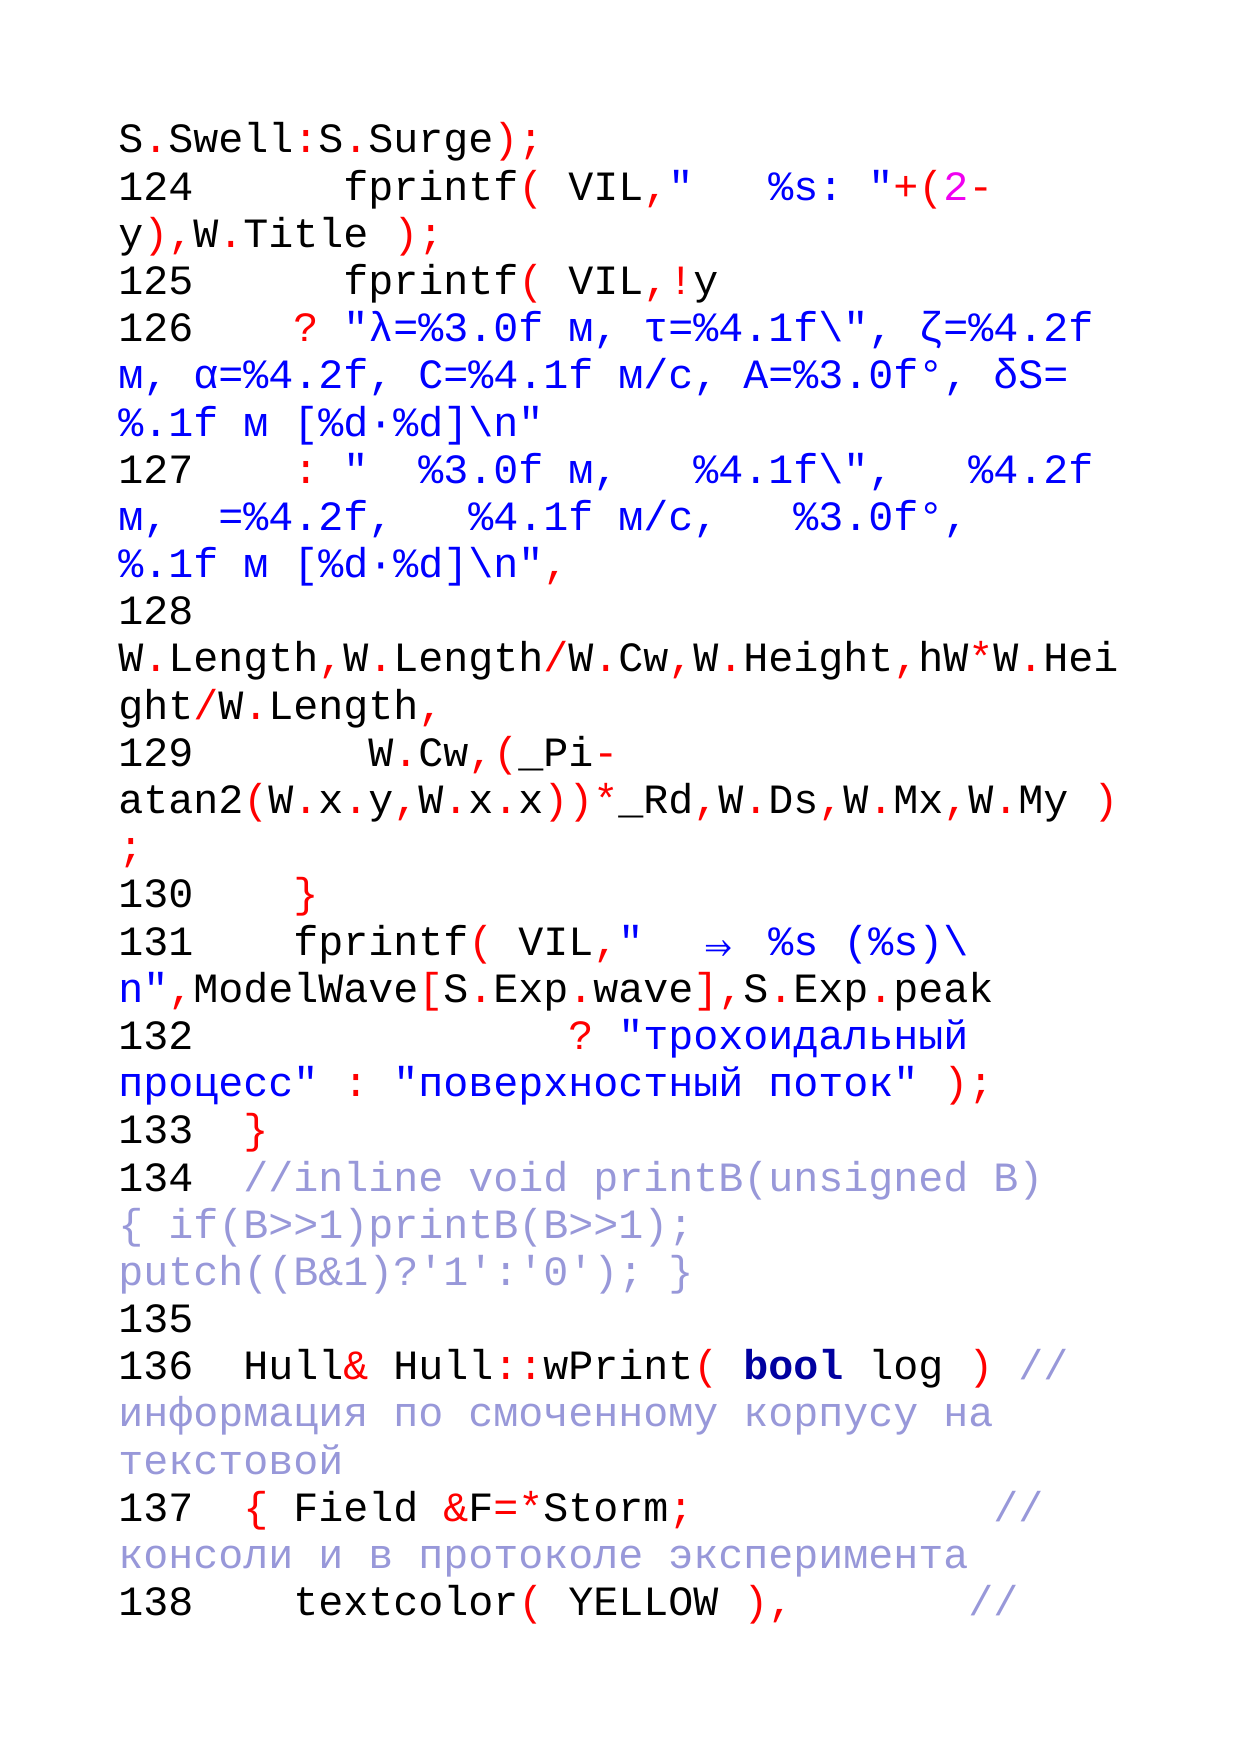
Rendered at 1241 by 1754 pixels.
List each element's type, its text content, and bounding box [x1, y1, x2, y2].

subtitle 132 ? "трохоидальный процесс" : "поверхностный поток" ); [118, 1015, 1122, 1109]
subtitle 123 { Waves &W = !y?S.Wind:(y==1?S.Swell:S.Surge); [293, 118, 318, 165]
subtitle 126 ? "λ=%3.0f м, τ=%4.1f\", ζ=%4.2f м, α=%4.2f, C=%4.1f м/с, A=%3.0f°, δS=%.1f м [%d·%d]\n" [118, 307, 1122, 448]
subtitle 133 } [118, 1109, 1122, 1156]
subtitle 138 textcolor( YELLOW ), // текстовые данные о состоянии и динамике корабля [518, 1581, 568, 1628]
subtitle 124 fprintf( VIL," %s: "+(2-y),W.Title ); [118, 165, 1122, 260]
subtitle 128 W.Length,W.Length/W.Cw,W.Height,hW*W.Height/W.Length, [118, 590, 1122, 732]
subtitle 125 fprintf( VIL,!y [118, 260, 343, 307]
subtitle 138 textcolor( YELLOW ), // текстовые данные о состоянии и динамике корабля [118, 1581, 293, 1628]
subtitle 123 { Waves &W = !y?S.Wind:(y==1?S.Swell:S.Surge); [493, 118, 1122, 165]
subtitle 131 fprintf( VIL," ⇒ %s (%s)\n",ModelWave[S.Exp.wave],S.Exp.peak [118, 920, 1122, 1015]
subtitle 136 Hull& Hull::wPrint( bool log ) // информация по смоченному корпусу на текстовой [118, 1345, 1122, 1487]
subtitle 127 : " %3.0f м, %4.1f\", %4.2f м, =%4.2f, %4.1f м/с, %3.0f°, %.1f м [%d·%d]\n", [118, 448, 1122, 590]
subtitle 137 { Field &F=*Storm; // консоли и в протоколе эксперимента [118, 1487, 1122, 1581]
subtitle 123 { Waves &W = !y?S.Wind:(y==1?S.Swell:S.Surge); [143, 118, 168, 165]
subtitle 125 fprintf( VIL,!y [718, 260, 1122, 307]
subtitle 125 fprintf( VIL,!y [643, 260, 693, 307]
subtitle 125 fprintf( VIL,!y [518, 260, 568, 307]
subtitle 134 //inline void printB(unsigned B){ if(B>>1)printB(B>>1); putch((B&1)?'1':'0'); } [118, 1156, 1122, 1298]
subtitle 135 [118, 1298, 1122, 1345]
subtitle 138 textcolor( YELLOW ), // текстовые данные о состоянии и динамике корабля [743, 1581, 1122, 1628]
subtitle 129 W.Cw,(_Pi-atan2(W.x.y,W.x.x))*_Rd,W.Ds,W.Mx,W.My ); [118, 732, 1122, 873]
subtitle 123 { Waves &W = !y?S.Wind:(y==1?S.Swell:S.Surge); [343, 118, 368, 165]
subtitle 130 } [118, 873, 1122, 920]
